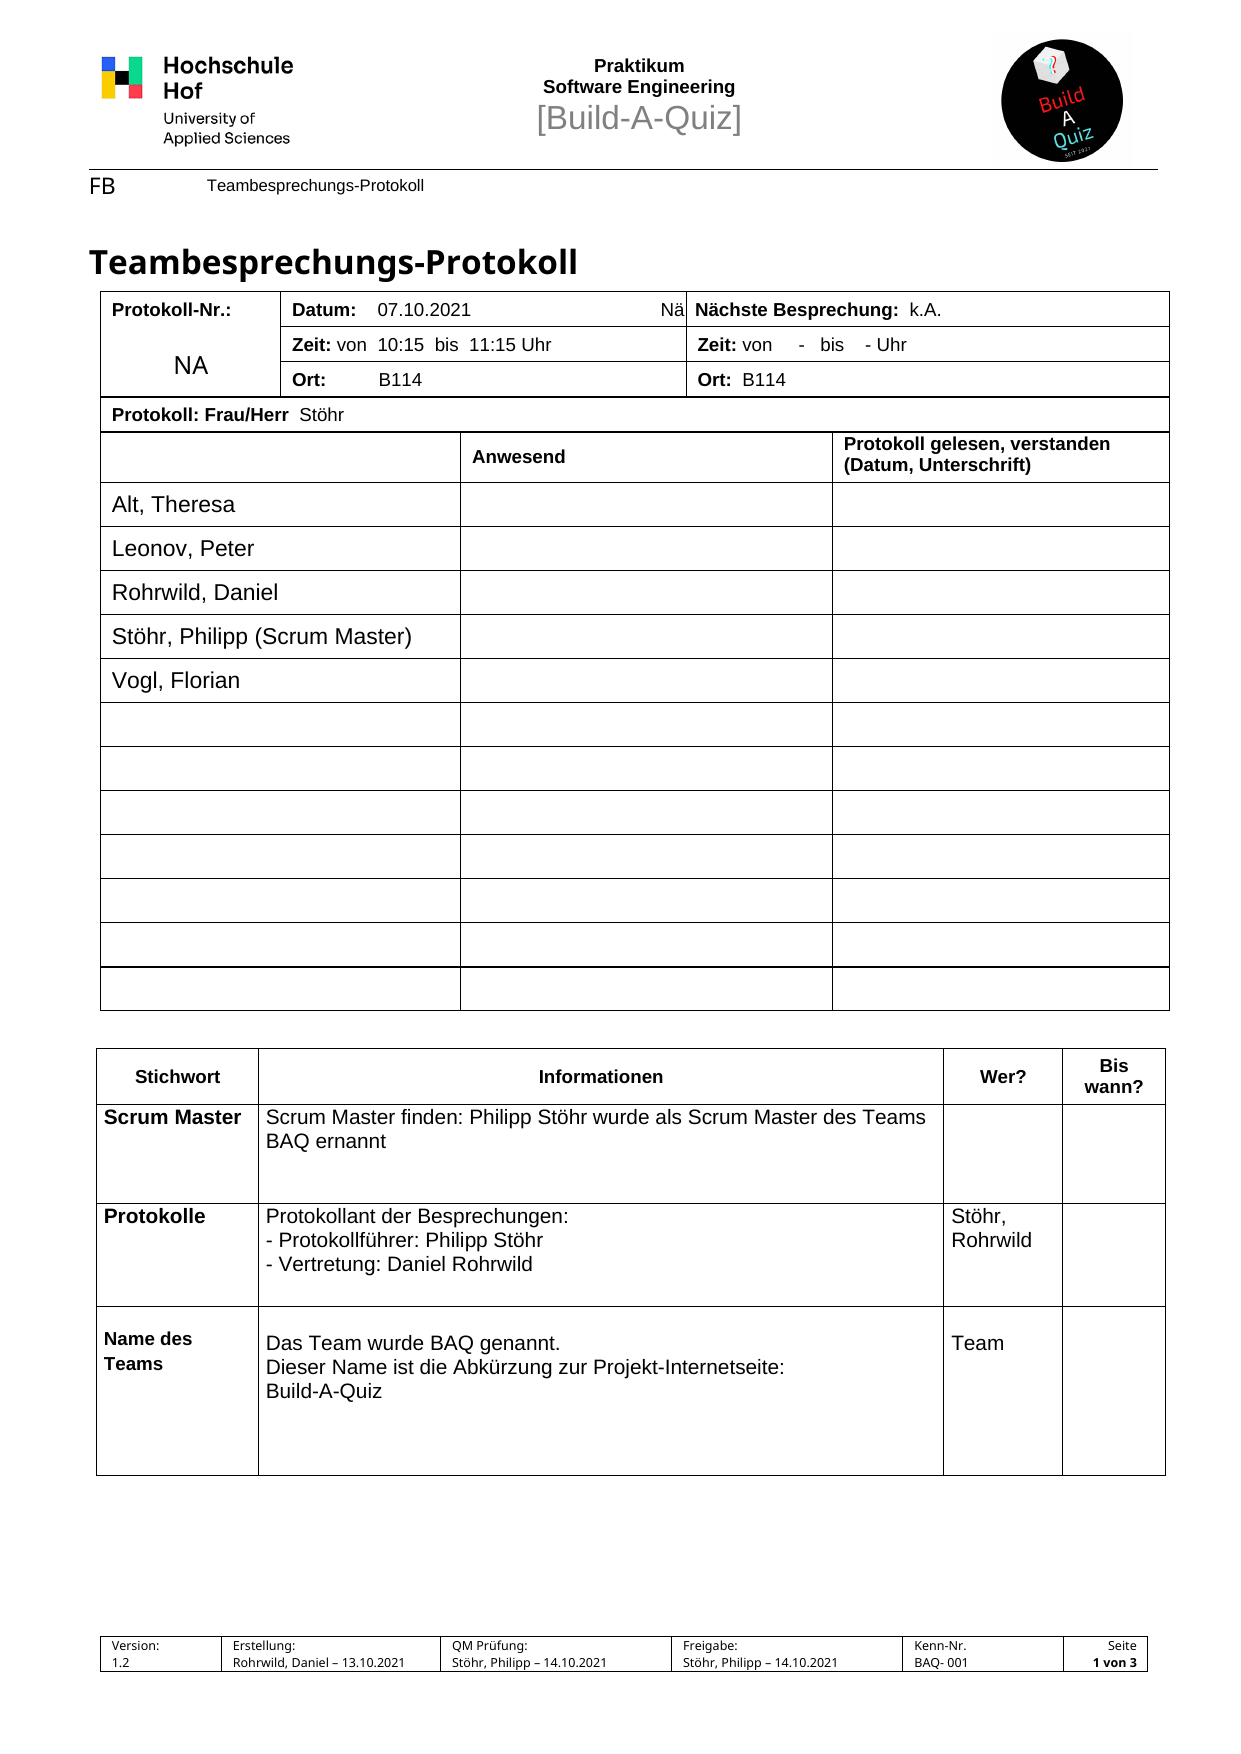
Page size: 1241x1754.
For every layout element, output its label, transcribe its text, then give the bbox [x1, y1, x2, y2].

table_cell Protokoll gelesen, verstanden (Datum, Unterschrift) [833, 433, 1169, 482]
table_cell [101, 923, 460, 966]
text Teambesprechungs-Protokoll [89, 239, 1157, 284]
table_cell Anwesend [461, 433, 832, 482]
table_cell [1063, 1307, 1165, 1474]
table_cell Name des Teams [97, 1307, 258, 1474]
table_cell Rohrwild, Daniel [101, 571, 460, 614]
table_cell [833, 571, 1169, 614]
table_cell [461, 571, 832, 614]
table_cell [461, 835, 832, 878]
table_cell [101, 968, 460, 1010]
table_cell [461, 923, 832, 966]
table_header Informationen [259, 1049, 943, 1104]
table_cell [833, 703, 1169, 746]
table_cell Protokolle [97, 1204, 258, 1306]
table_cell Alt, Theresa [101, 483, 460, 526]
table_cell [101, 747, 460, 790]
table_cell [101, 703, 460, 746]
table_cell Zeit: von - bis - Uhr [687, 327, 1169, 361]
table_cell [833, 527, 1169, 570]
table_cell [461, 791, 832, 834]
table_cell [461, 659, 832, 702]
table_cell Protokoll: Frau/Herr Stöhr [101, 398, 1169, 431]
picture [93, 37, 306, 158]
table_header Bis wann? [1063, 1049, 1165, 1104]
table_cell Vogl, Florian [101, 659, 460, 702]
table_cell Stöhr, Rohrwild [944, 1204, 1062, 1306]
table_header Datum: 07.10.2021 [281, 292, 686, 326]
table_header Stichwort [97, 1049, 258, 1104]
table_header Protokoll-Nr.: NA [101, 292, 280, 396]
table_cell [833, 747, 1169, 790]
picture [992, 30, 1134, 169]
table_cell Das Team wurde BAQ genannt. Dieser Name ist die Abkürzung zur Projekt-Internetseite: Build-A-Quiz [259, 1307, 943, 1474]
table_cell [833, 791, 1169, 834]
table_cell [461, 703, 832, 746]
table_cell [461, 968, 832, 1010]
table_cell [101, 879, 460, 922]
table_cell [461, 747, 832, 790]
table_cell [833, 968, 1169, 1010]
table_cell [833, 615, 1169, 658]
table_cell [944, 1105, 1062, 1203]
table_cell [833, 923, 1169, 966]
table_cell [1063, 1105, 1165, 1203]
table_cell [461, 483, 832, 526]
table_header Wer? [944, 1049, 1062, 1104]
table_cell [833, 659, 1169, 702]
table_cell Scrum Master finden: Philipp Stöhr wurde als Scrum Master des Teams BAQ ernannt [259, 1105, 943, 1203]
table_cell Ort: B114 [281, 362, 686, 396]
table_cell Zeit: von 10:15 bis 11:15 Uhr [281, 327, 686, 361]
table_cell Ort: B114 [687, 362, 1169, 396]
table_cell Leonov, Peter [101, 527, 460, 570]
table_cell [101, 791, 460, 834]
table_cell Protokollant der Besprechungen: - Protokollführer: Philipp Stöhr - Vertretung: Daniel Rohrwild [259, 1204, 943, 1306]
table_cell [1063, 1204, 1165, 1306]
table_cell Stöhr, Philipp (Scrum Master) [101, 615, 460, 658]
table_cell [101, 433, 460, 482]
table_cell [833, 879, 1169, 922]
table_cell [461, 615, 832, 658]
table_cell Scrum Master [97, 1105, 258, 1203]
table_cell [461, 879, 832, 922]
table_cell [461, 527, 832, 570]
table_cell [833, 835, 1169, 878]
table_header Nä Nächste Besprechung: k.A. [687, 292, 1169, 326]
table_cell [101, 835, 460, 878]
table_cell Team [944, 1307, 1062, 1474]
table_cell [833, 483, 1169, 526]
